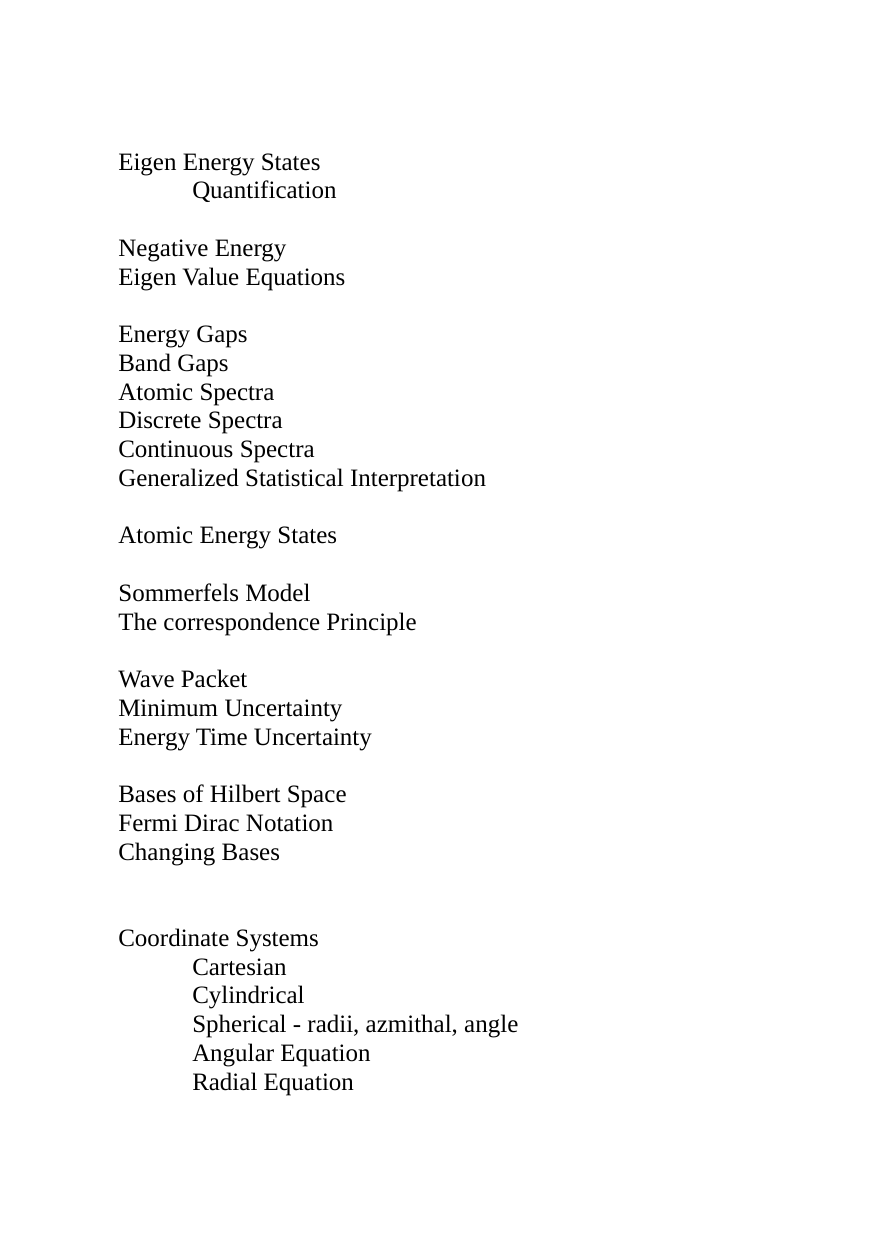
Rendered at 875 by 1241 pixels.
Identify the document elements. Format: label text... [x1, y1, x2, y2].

text Atomic Spectra [118, 377, 756, 406]
text Energy Time Uncertainty [118, 722, 756, 751]
text Angular Equation [118, 1038, 756, 1067]
text The correspondence Principle [118, 607, 756, 636]
text Fermi Dirac Notation [118, 808, 756, 837]
text Cylindrical [118, 981, 756, 1009]
text Quantification [118, 176, 756, 204]
text Atomic Energy States [118, 521, 756, 549]
text Cartesian [118, 952, 756, 981]
text Energy Gaps [118, 319, 756, 348]
text Wave Packet [118, 664, 756, 693]
text Eigen Value Equations [118, 262, 756, 291]
text Continuous Spectra [118, 434, 756, 463]
text Changing Bases [118, 837, 756, 866]
text Coordinate Systems [118, 923, 756, 952]
text Negative Energy [118, 233, 756, 262]
text Band Gaps [118, 348, 756, 377]
text Radial Equation [118, 1067, 756, 1096]
text Discrete Spectra [118, 406, 756, 434]
text Eigen Energy States [118, 147, 756, 176]
text Sommerfels Model [118, 578, 756, 607]
text Bases of Hilbert Space [118, 779, 756, 808]
text Spherical - radii, azmithal, angle [118, 1009, 756, 1038]
text Generalized Statistical Interpretation [118, 463, 756, 492]
text Minimum Uncertainty [118, 693, 756, 722]
